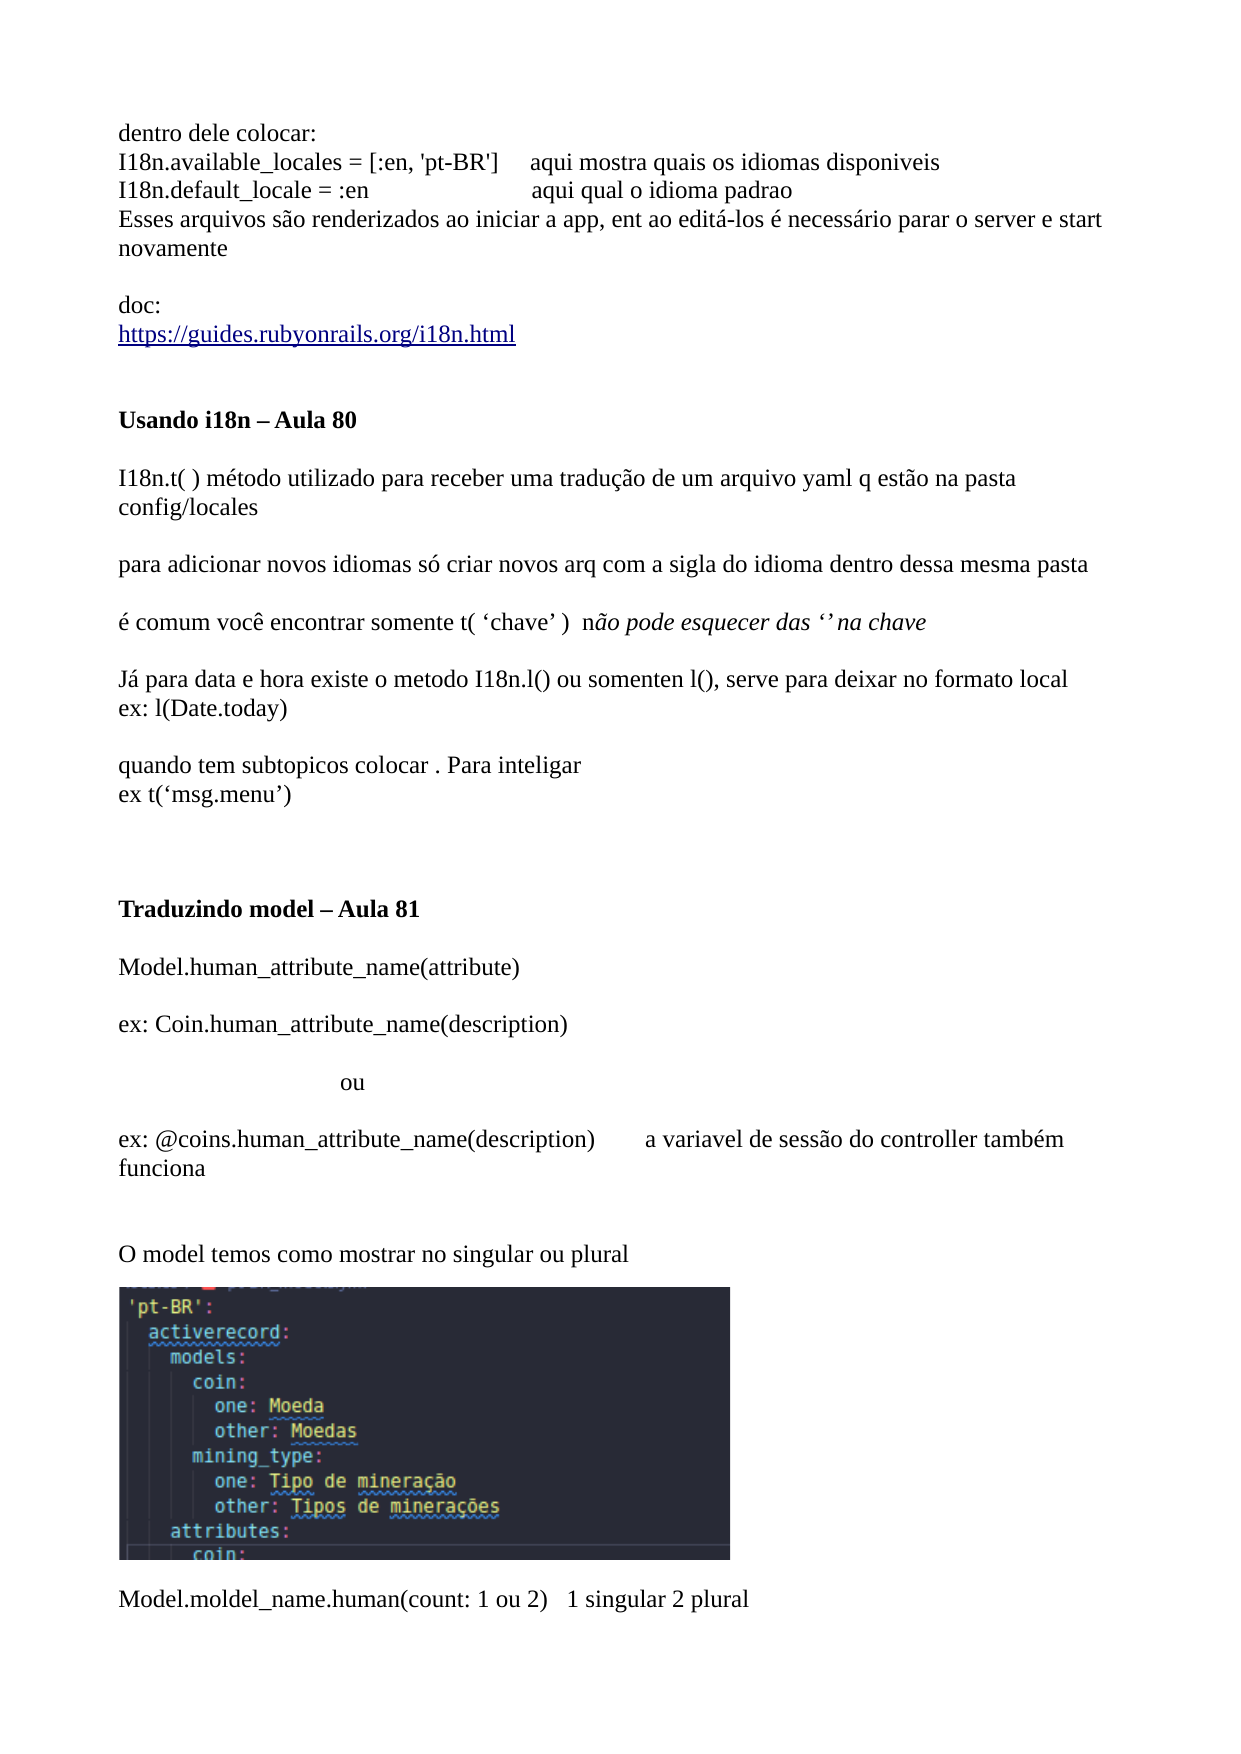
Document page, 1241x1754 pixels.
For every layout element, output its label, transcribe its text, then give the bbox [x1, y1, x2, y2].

text dentro dele colocar: [118, 118, 1122, 147]
text doc: [118, 291, 1122, 319]
text para adicionar novos idiomas só criar novos arq com a sigla do idioma dentro dessa mesma pasta [118, 549, 1122, 578]
text Já para data e hora existe o metodo I18n.l() ou somenten l(), serve para deixar no formato local [118, 664, 1122, 693]
text I18n.t( ) método utilizado para receber uma tradução de um arquivo yaml q estão na pasta config/locales [118, 463, 1122, 521]
text ou [118, 1067, 1122, 1096]
text ex: @coins.human_attribute_name(description) a variavel de sessão do controller também funciona [118, 1124, 1122, 1182]
text ex t(‘msg.menu’) [118, 779, 1122, 808]
text https://guides.rubyonrails.org/i18n.html [118, 319, 1122, 348]
text quando tem subtopicos colocar . Para inteligar [118, 751, 1122, 779]
text Model.human_attribute_name(attribute) [118, 952, 1122, 981]
picture [119, 1287, 731, 1560]
text Model.moldel_name.human(count: 1 ou 2) 1 singular 2 plural [118, 1584, 1122, 1613]
text ex: l(Date.today) [118, 693, 1122, 722]
text Esses arquivos são renderizados ao iniciar a app, ent ao editá-los é necessário parar o server e start novamente [118, 204, 1122, 262]
text Usando i18n – Aula 80 [118, 406, 1122, 434]
text I18n.available_locales = [:en, 'pt-BR'] aqui mostra quais os idiomas disponiveis [118, 147, 1122, 176]
text ex: Coin.human_attribute_name(description) [118, 1009, 1122, 1038]
text é comum você encontrar somente t( ‘chave’ ) não pode esquecer das ‘’ na chave [118, 607, 1122, 636]
text O model temos como mostrar no singular ou plural [118, 1239, 1122, 1268]
text Traduzindo model – Aula 81 [118, 894, 1122, 923]
text I18n.default_locale = :en aqui qual o idioma padrao [118, 176, 1122, 204]
